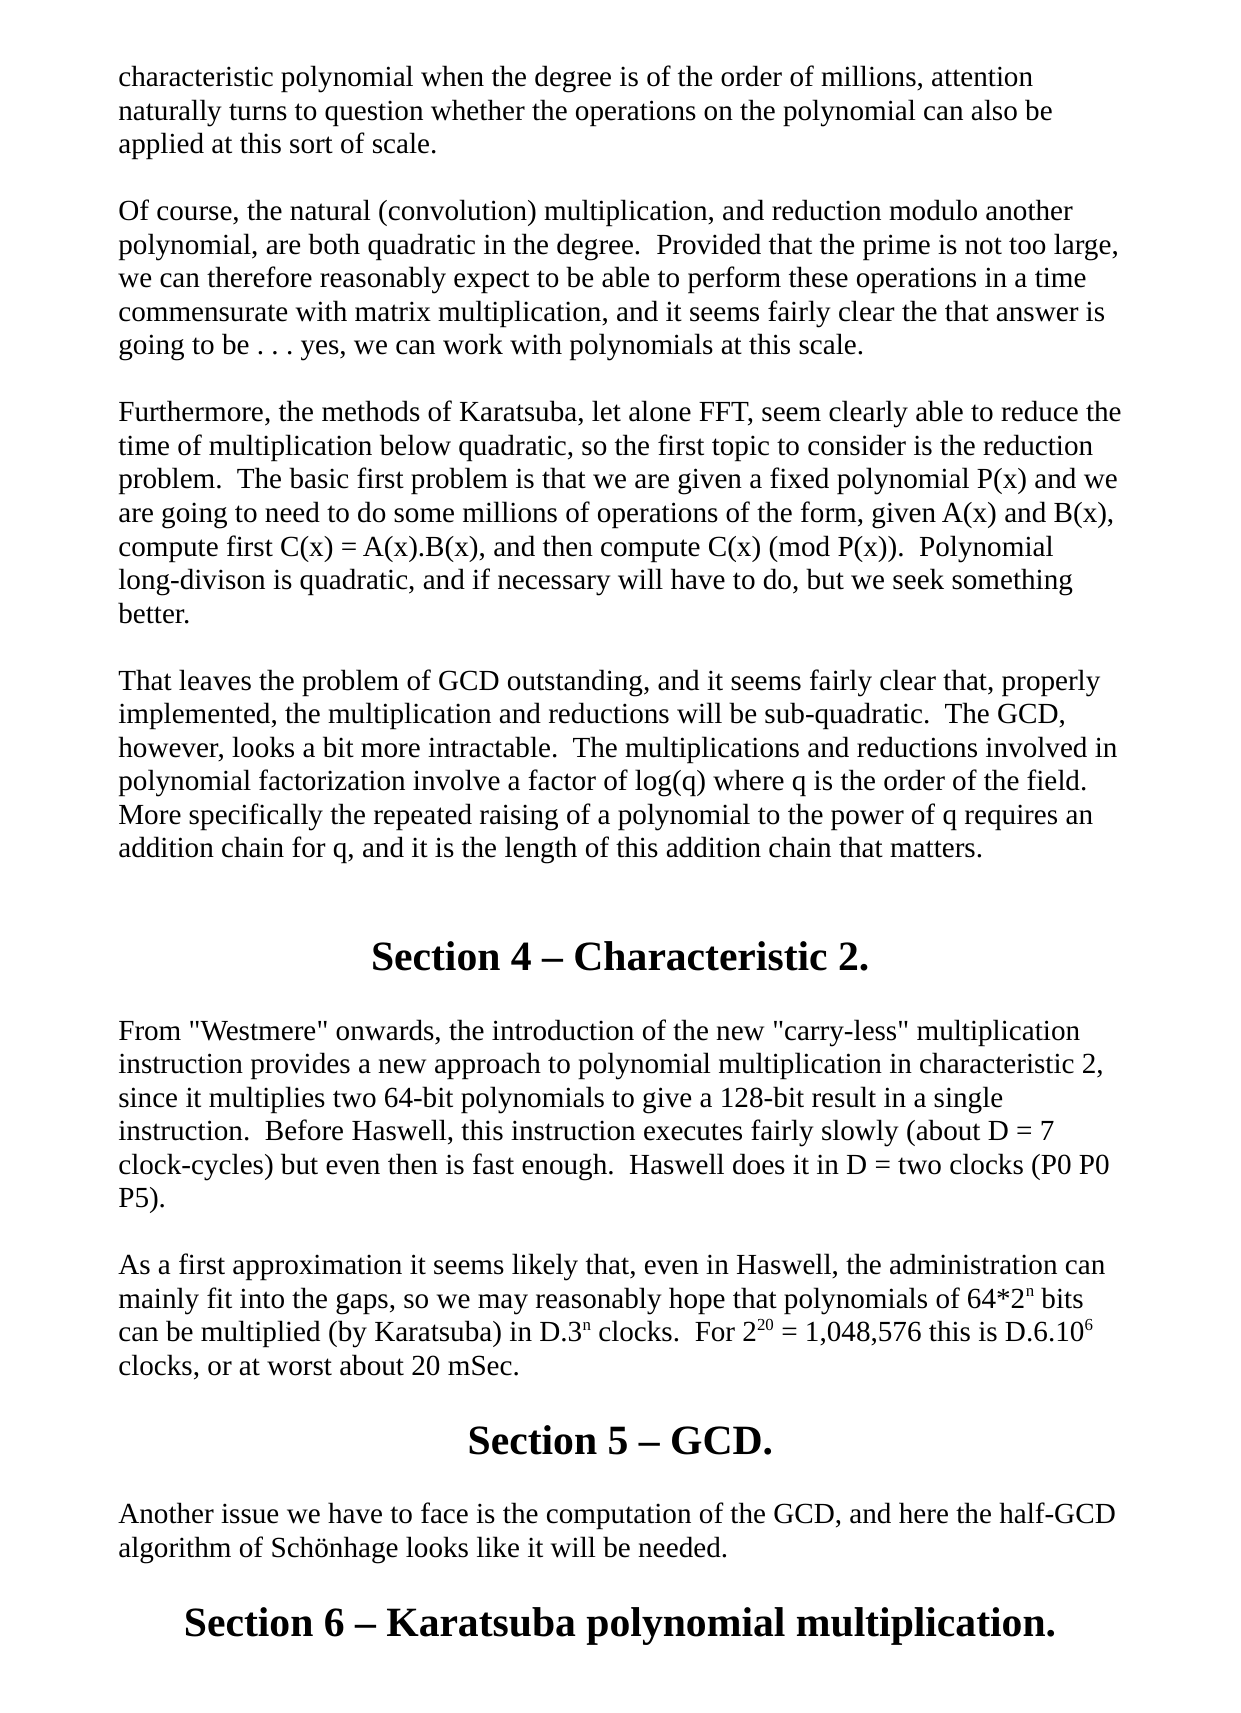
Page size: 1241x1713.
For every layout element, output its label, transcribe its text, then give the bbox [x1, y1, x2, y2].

text Section 4 – Characteristic 2. [118, 931, 1122, 979]
text As a first approximation it seems likely that, even in Haswell, the administration can mainly fit into the gaps, so we may reasonably hope that polynomials of 64*2n bits can be multiplied (by Karatsuba) in D.3n clocks. For 220 = 1,048,576 this is D.6.106 clocks, or at worst about 20 mSec. [118, 1247, 1122, 1382]
text That leaves the problem of GCD outstanding, and it seems fairly clear that, properly implemented, the multiplication and reductions will be sub-quadratic. The GCD, however, looks a bit more intractable. The multiplications and reductions involved in polynomial factorization involve a factor of log(q) where q is the order of the field. More specifically the repeated raising of a polynomial to the power of q requires an addition chain for q, and it is the length of this addition chain that matters. [118, 663, 1122, 864]
text Section 6 – Karatsuba polynomial multiplication. [118, 1597, 1122, 1645]
text characteristic polynomial when the degree is of the order of millions, attention naturally turns to question whether the operations on the polynomial can also be applied at this sort of scale. [118, 59, 1122, 160]
text Furthermore, the methods of Karatsuba, let alone FFT, seem clearly able to reduce the time of multiplication below quadratic, so the first topic to consider is the reduction problem. The basic first problem is that we are given a fixed polynomial P(x) and we are going to need to do some millions of operations of the form, given A(x) and B(x), compute first C(x) = A(x).B(x), and then compute C(x) (mod P(x)). Polynomial long-divison is quadratic, and if necessary will have to do, but we seek something better. [118, 394, 1122, 629]
text From "Westmere" onwards, the introduction of the new "carry-less" multiplication instruction provides a new approach to polynomial multiplication in characteristic 2, since it multiplies two 64-bit polynomials to give a 128-bit result in a single instruction. Before Haswell, this instruction executes fairly slowly (about D = 7 clock-cycles) but even then is fast enough. Haswell does it in D = two clocks (P0 P0 P5). [118, 1013, 1122, 1214]
text Section 5 – GCD. [118, 1415, 1122, 1463]
text Another issue we have to face is the computation of the GCD, and here the half-GCD algorithm of Schönhage looks like it will be needed. [118, 1497, 1122, 1564]
text Of course, the natural (convolution) multiplication, and reduction modulo another polynomial, are both quadratic in the degree. Provided that the prime is not too large, we can therefore reasonably expect to be able to perform these operations in a time commensurate with matrix multiplication, and it seems fairly clear the that answer is going to be . . . yes, we can work with polynomials at this scale. [118, 193, 1122, 361]
